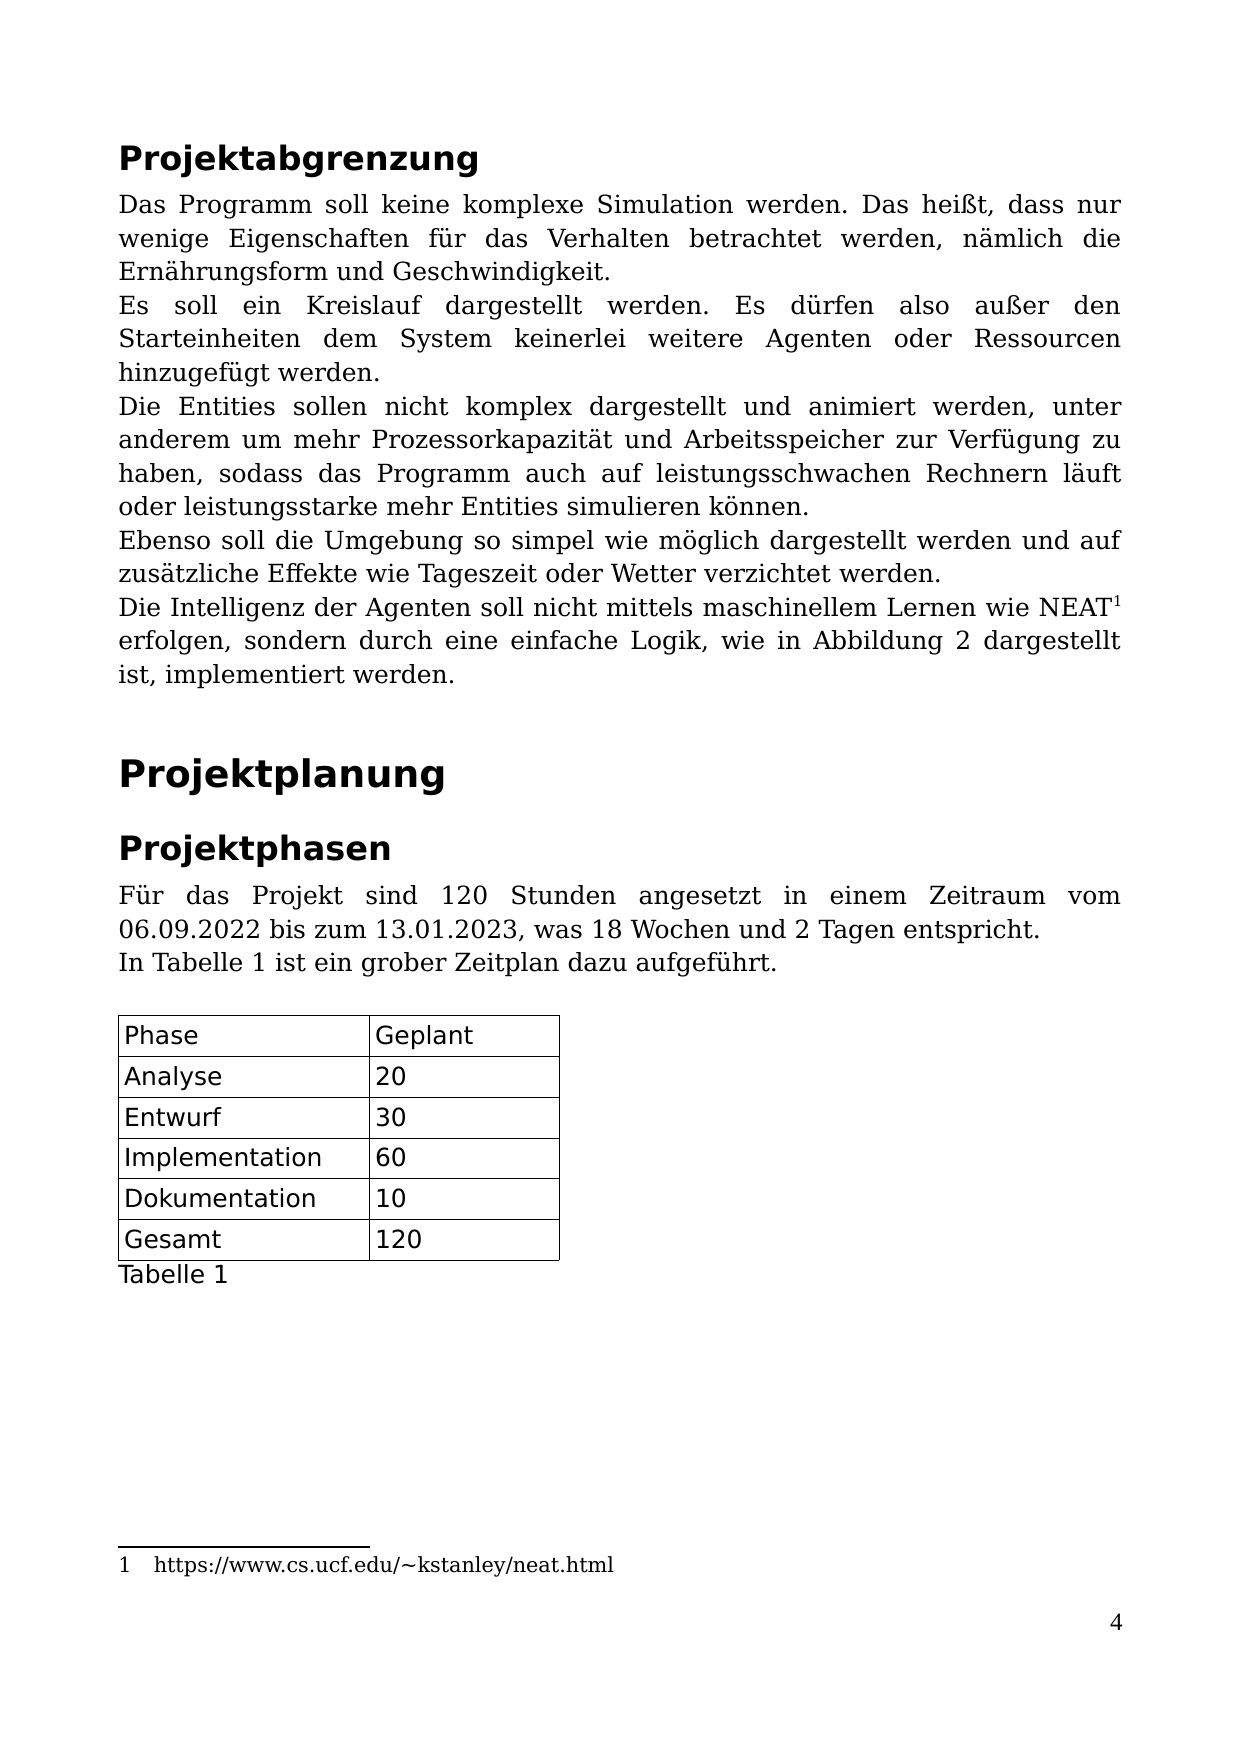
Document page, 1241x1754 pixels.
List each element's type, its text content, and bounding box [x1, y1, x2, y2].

text Ebenso soll die Umgebung so simpel wie möglich dargestellt werden und auf zusätzliche Effekte wie Tageszeit oder Wetter verzichtet werden. [118, 526, 1122, 589]
table_header Geplant [370, 1016, 559, 1056]
table_cell 60 [370, 1139, 559, 1178]
text Die Intelligenz der Agenten soll nicht mittels maschinellem Lernen wie NEAT erfolgen, sondern durch eine einfache Logik, wie in Abbildung 2 dargestellt ist, implementiert werden. [118, 593, 1122, 689]
subtitle Projektplanung [118, 752, 1122, 796]
text In Tabelle 1 ist ein grober Zeitplan dazu aufgeführt. [118, 948, 1122, 977]
table_cell Entwurf [119, 1098, 369, 1138]
text Das Programm soll keine komplexe Simulation werden. Das heißt, dass nur wenige Eigenschaften für das Verhalten betrachtet werden, nämlich die Ernährungsform und Geschwindigkeit. [118, 191, 1122, 287]
table_cell Gesamt [119, 1220, 369, 1260]
text Für das Projekt sind 120 Stunden angesetzt in einem Zeitraum vom 06.09.2022 bis zum 13.01.2023, was 18 Wochen und 2 Tagen entspricht. [118, 881, 1122, 944]
text https://www.cs.ucf.edu/~kstanley/neat.html [118, 1553, 1122, 1577]
text Es soll ein Kreislauf dargestellt werden. Es dürfen also außer den Starteinheiten dem System keinerlei weitere Agenten oder Ressourcen hinzugefügt werden. [118, 291, 1122, 387]
text Tabelle 1 [118, 1260, 1122, 1289]
subtitle Projektphasen [118, 830, 1122, 869]
table_cell Dokumentation [119, 1179, 369, 1219]
table_cell 20 [370, 1057, 559, 1097]
table_cell Analyse [119, 1057, 369, 1097]
table_header Phase [119, 1016, 369, 1056]
table_cell Implementation [119, 1139, 369, 1178]
table_cell 120 [370, 1220, 559, 1260]
text Die Entities sollen nicht komplex dargestellt und animiert werden, unter anderem um mehr Prozessorkapazität und Arbeitsspeicher zur Verfügung zu haben, sodass das Programm auch auf leistungsschwachen Rechnern läuft oder leistungsstarke mehr Entities simulieren können. [118, 392, 1122, 522]
subtitle Projektabgrenzung [118, 139, 1122, 178]
table_cell 30 [370, 1098, 559, 1138]
table_cell 10 [370, 1179, 559, 1219]
